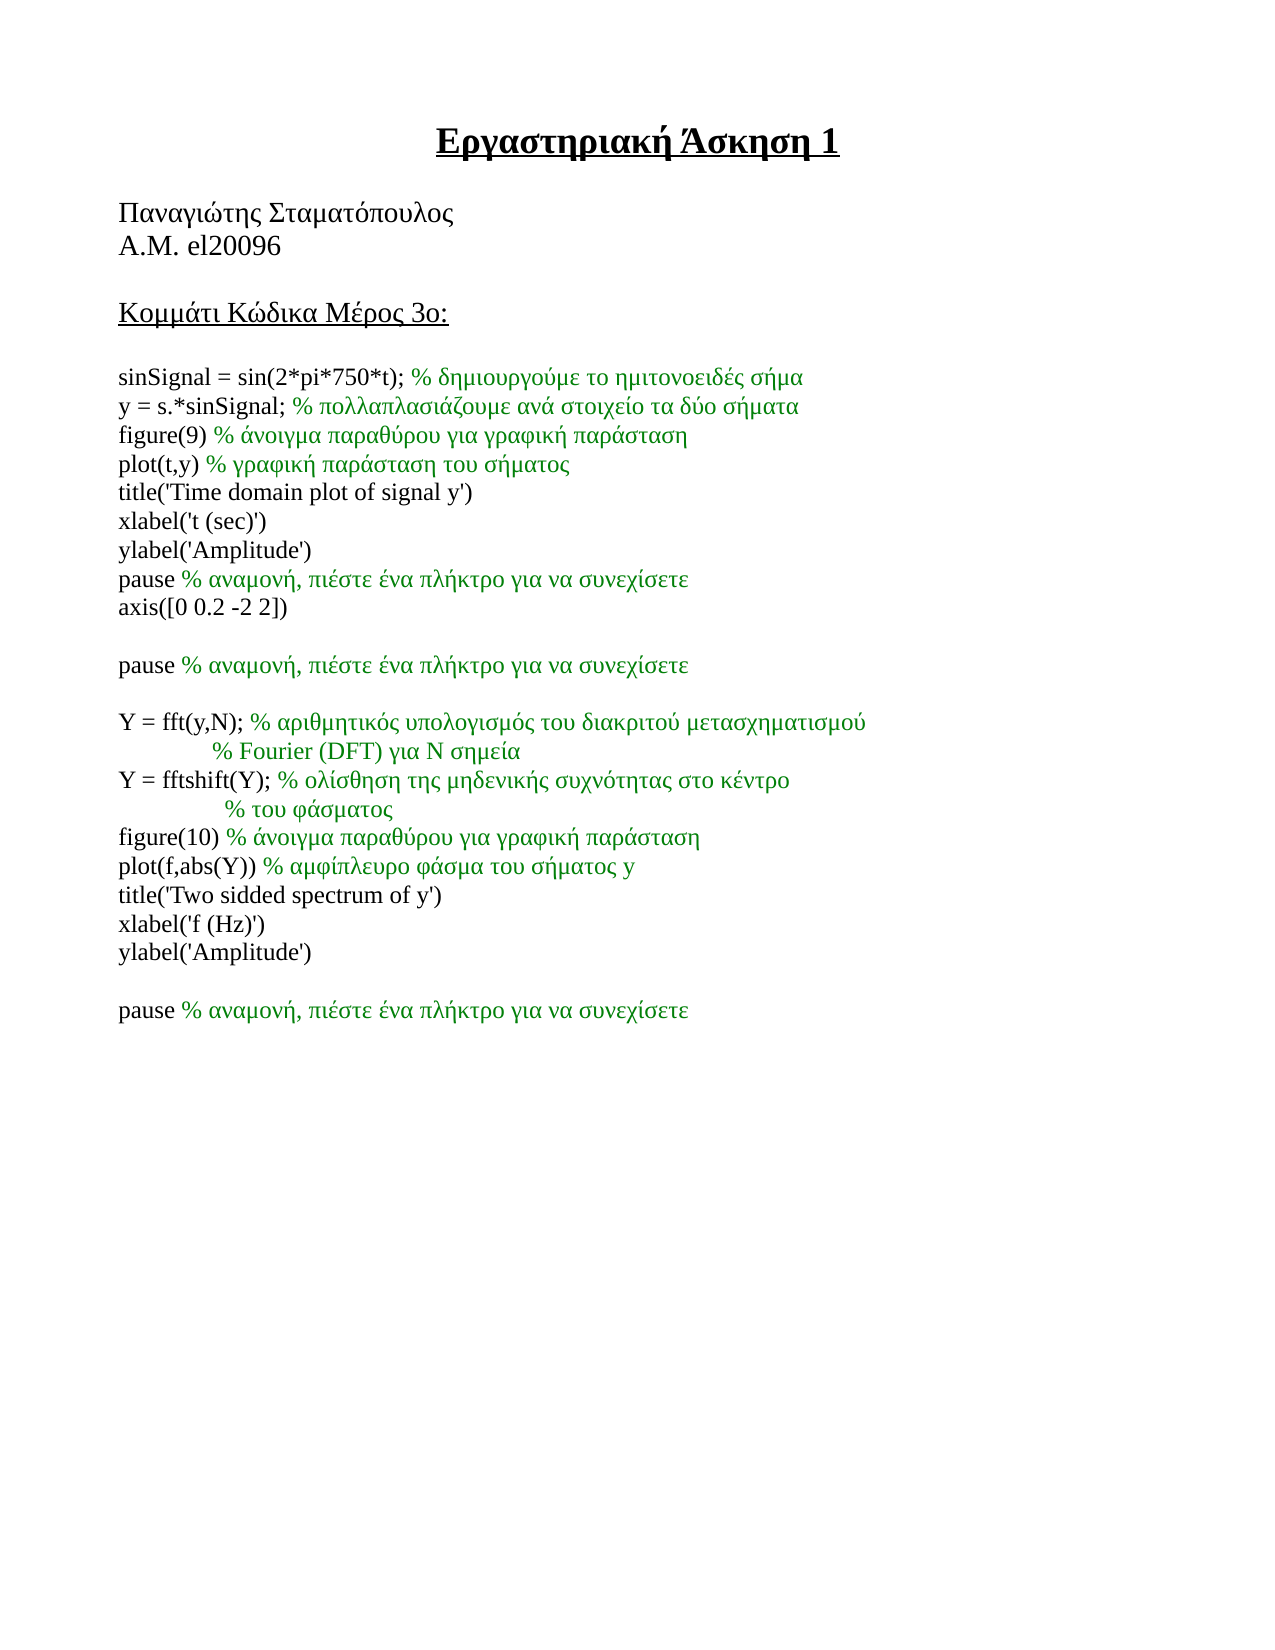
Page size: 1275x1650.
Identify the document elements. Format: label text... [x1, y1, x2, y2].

text Y = fft(y,N); % αριθμητικός υπολογισμός του διακριτού μετασχηματισμού [118, 707, 1157, 736]
text Α.Μ. el20096 [118, 228, 1157, 262]
text pause % αναμονή, πιέστε ένα πλήκτρο για να συνεχίσετε [118, 995, 1157, 1024]
text Κομμάτι Κώδικα Μέρος 3ο: [118, 295, 1157, 329]
text plot(f,abs(Y)) % αμφίπλευρο φάσμα του σήματος y [118, 851, 1157, 880]
text ylabel('Amplitude') [118, 535, 1157, 564]
text Εργαστηριακή Άσκηση 1 [118, 118, 1157, 161]
text sinSignal = sin(2*pi*750*t); % δημιουργούμε το ημιτονοειδές σήμα [118, 362, 1157, 391]
text pause % αναμονή, πιέστε ένα πλήκτρο για να συνεχίσετε [118, 650, 1157, 679]
text figure(9) % άνοιγμα παραθύρου για γραφική παράσταση [118, 420, 1157, 449]
text figure(10) % άνοιγμα παραθύρου για γραφική παράσταση [118, 822, 1157, 851]
text % Fourier (DFT) για Ν σημεία [118, 736, 1157, 765]
text pause % αναμονή, πιέστε ένα πλήκτρο για να συνεχίσετε [118, 564, 1157, 592]
text y = s.*sinSignal; % πολλαπλασιάζουμε ανά στοιχείο τα δύο σήματα [118, 391, 1157, 420]
text xlabel('f (Hz)') [118, 909, 1157, 937]
text ylabel('Amplitude') [118, 937, 1157, 966]
text xlabel('t (sec)') [118, 506, 1157, 535]
text title('Time domain plot of signal y') [118, 477, 1157, 506]
text axis([0 0.2 -2 2]) [118, 592, 1157, 621]
text title('Two sidded spectrum of y') [118, 880, 1157, 909]
text % του φάσματος [118, 794, 1157, 822]
text Y = fftshift(Y); % ολίσθηση της μηδενικής συχνότητας στο κέντρο [118, 765, 1157, 794]
text Παναγιώτης Σταματόπουλος [118, 195, 1157, 228]
text plot(t,y) % γραφική παράσταση του σήματος [118, 449, 1157, 477]
